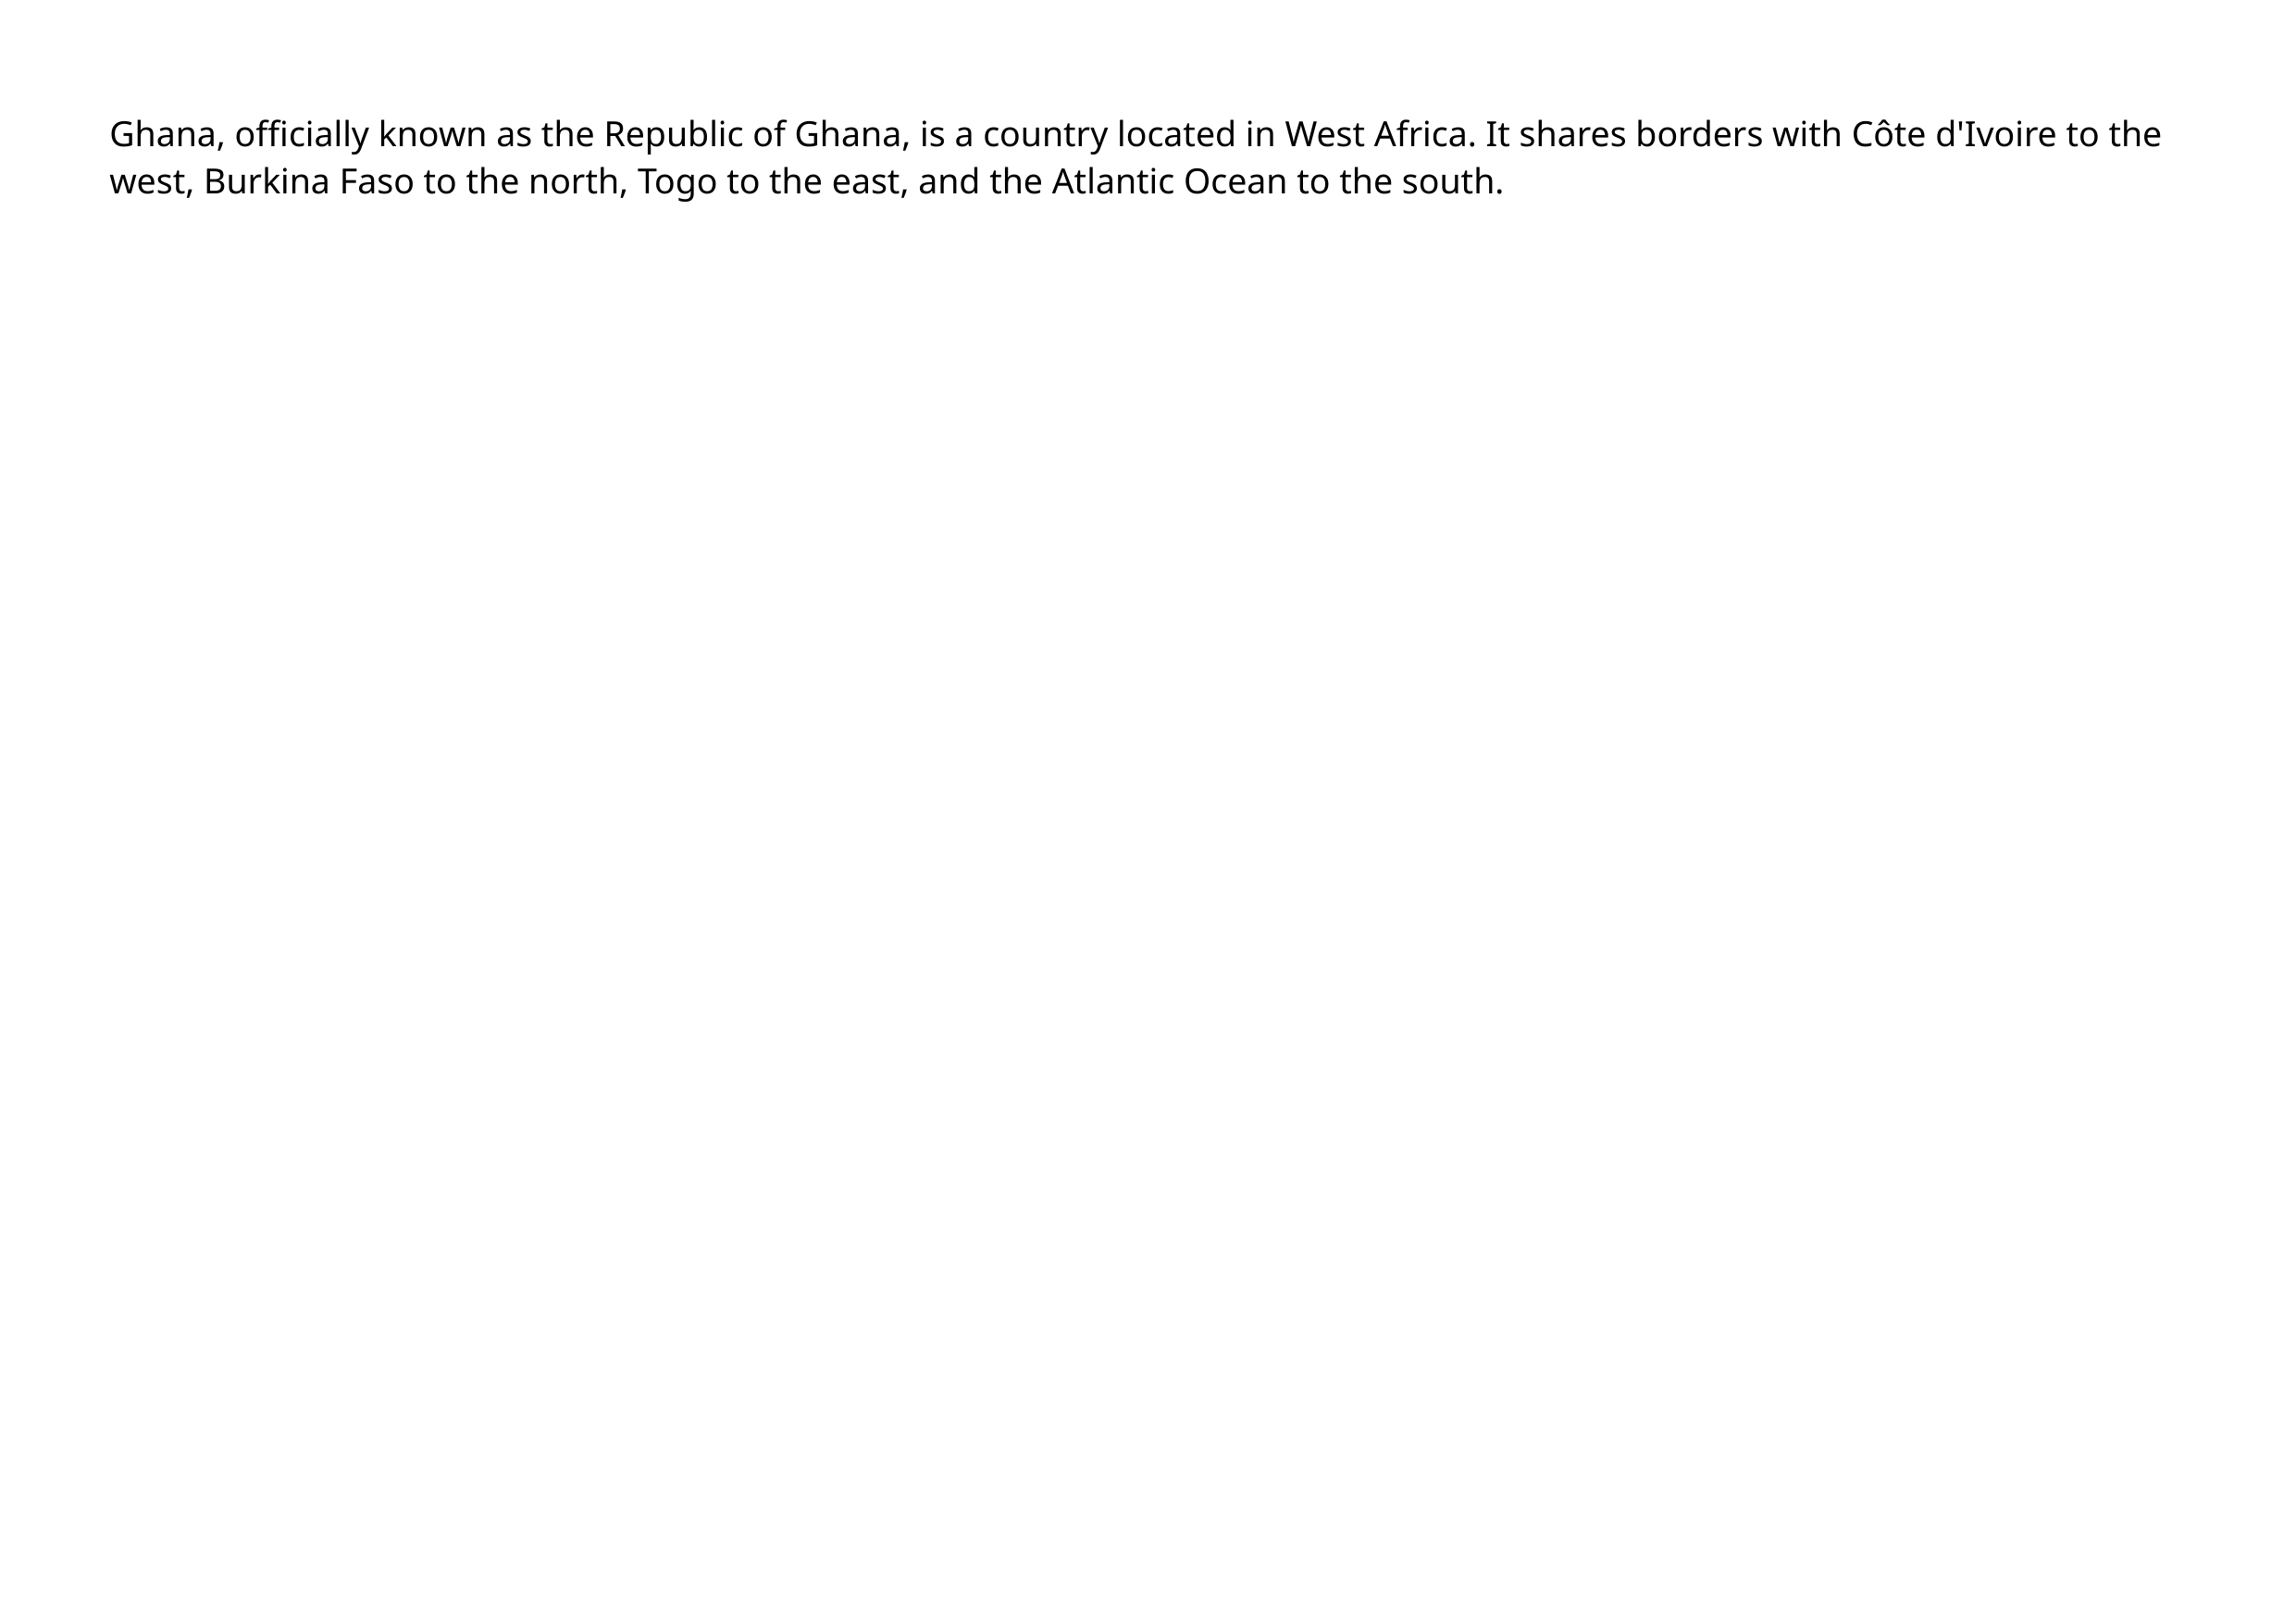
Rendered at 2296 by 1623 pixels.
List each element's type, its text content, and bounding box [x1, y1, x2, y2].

text Ghana, officially known as the Republic of Ghana, is a country located in West Africa. It shares borders with Côte d'Ivoire to the west, Burkina Faso to the north, Togo to the east, and the Atlantic Ocean to the south. [109, 109, 2186, 204]
